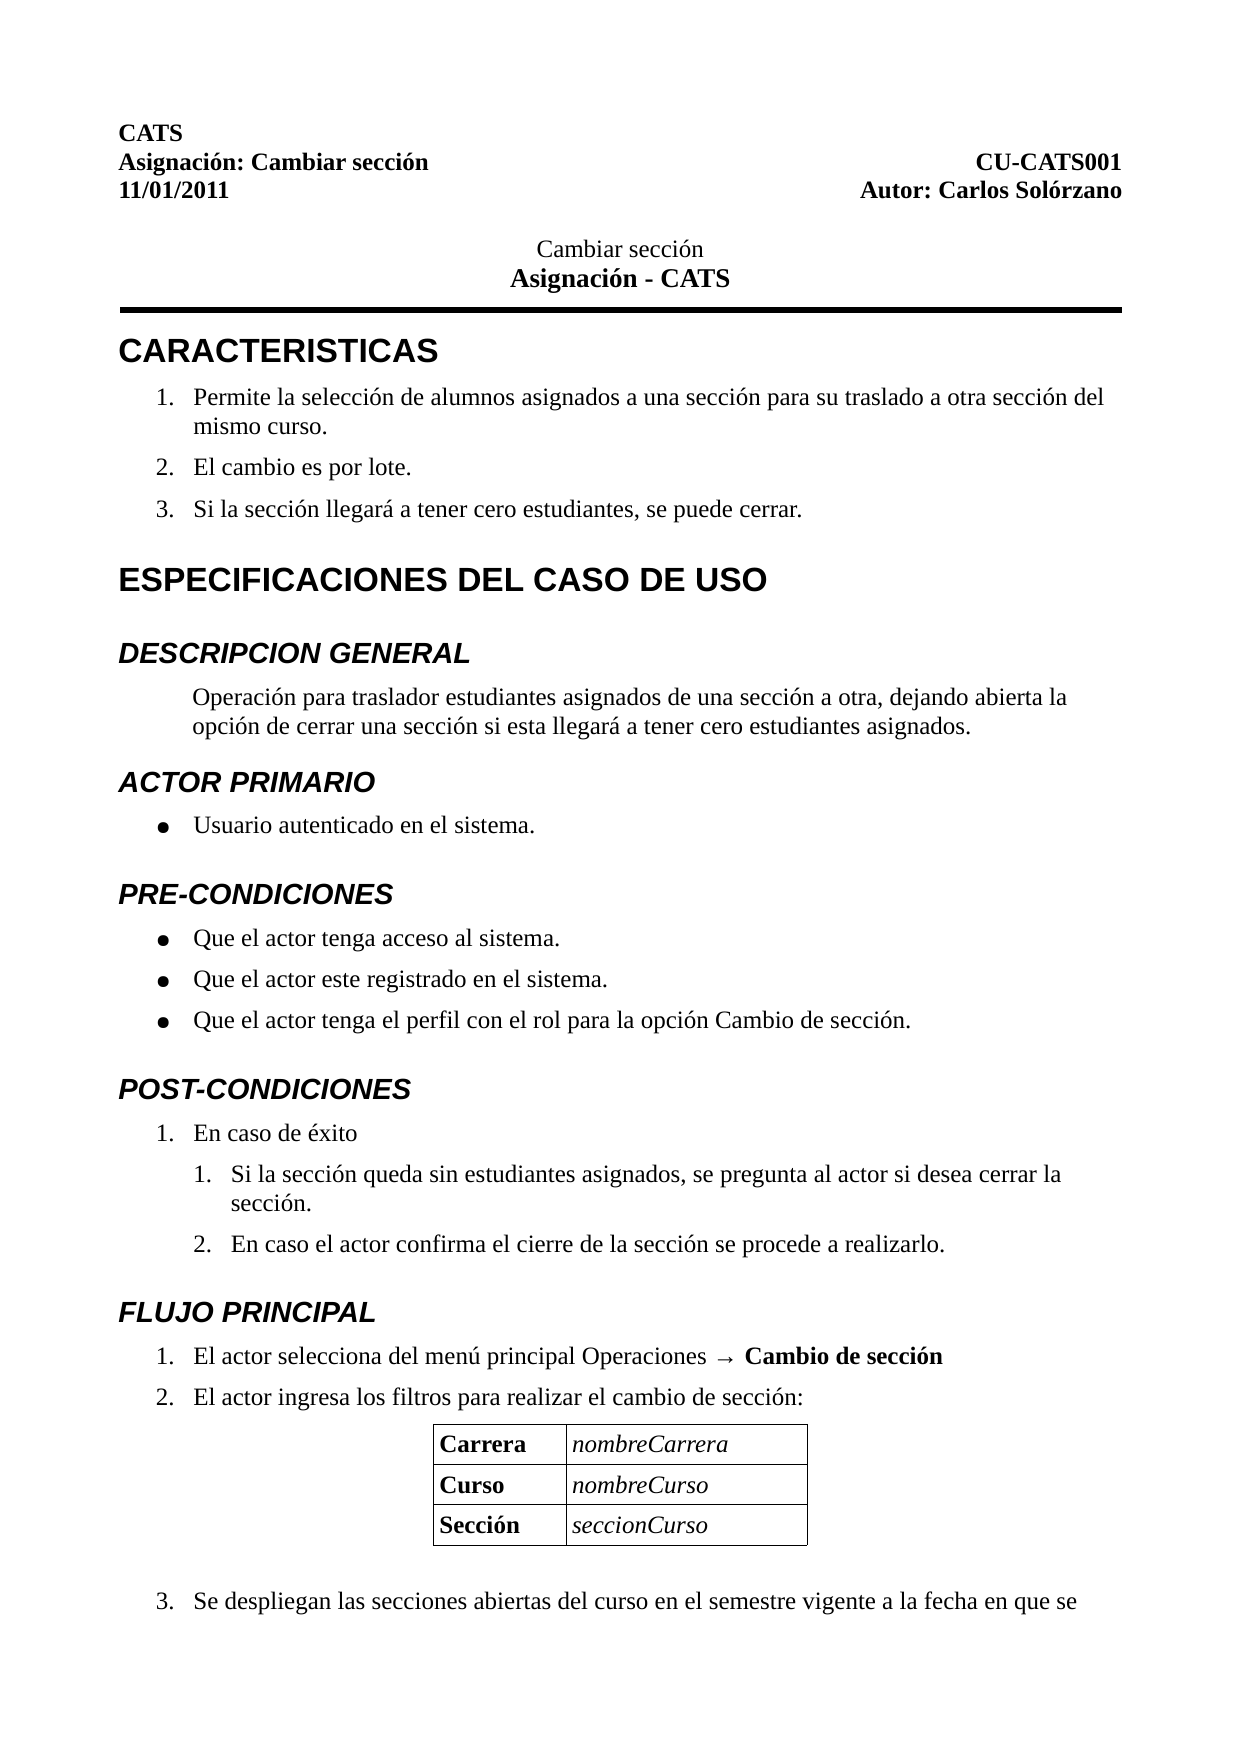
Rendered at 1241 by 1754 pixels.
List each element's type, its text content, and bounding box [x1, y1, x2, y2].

subtitle ESPECIFICACIONES DEL CASO DE USO [118, 560, 1122, 598]
text Operación para traslador estudiantes asignados de una sección a otra, dejando abierta la opción de cerrar una sección si esta llegará a tener cero estudiantes asignados. [118, 682, 1122, 739]
table_cell Sección [434, 1505, 566, 1545]
list Que el actor tenga el perfil con el rol para la opción Cambio de sección. [156, 1005, 1122, 1034]
list Si la sección llegará a tener cero estudiantes, se puede cerrar. [156, 494, 1122, 522]
table_cell seccionCurso [567, 1505, 807, 1545]
list El actor ingresa los filtros para realizar el cambio de sección: [156, 1382, 1122, 1411]
list En caso el actor confirma el cierre de la sección se procede a realizarlo. [193, 1229, 1122, 1258]
subtitle FLUJO PRINCIPAL [118, 1295, 1122, 1329]
list El actor selecciona del menú principal Operaciones → Cambio de sección [156, 1341, 1122, 1370]
text Asignación - CATS [118, 263, 1122, 294]
table_header Carrera [434, 1425, 566, 1464]
list Que el actor tenga acceso al sistema. [156, 923, 1122, 952]
list En caso de éxito [156, 1118, 1122, 1146]
subtitle ACTOR PRIMARIO [118, 764, 1122, 798]
list Usuario autenticado en el sistema. [156, 811, 1122, 839]
list Permite la selección de alumnos asignados a una sección para su traslado a otra sección del mismo curso. [156, 382, 1122, 440]
list Si la sección queda sin estudiantes asignados, se pregunta al actor si desea cerrar la sección. [193, 1159, 1122, 1216]
subtitle DESCRIPCION GENERAL [118, 636, 1122, 669]
subtitle PRE-CONDICIONES [118, 877, 1122, 910]
text Cambiar sección [118, 234, 1122, 263]
table_cell nombreCurso [567, 1465, 807, 1504]
subtitle POST-CONDICIONES [118, 1072, 1122, 1105]
table_cell Curso [434, 1465, 566, 1504]
list Se despliegan las secciones abiertas del curso en el semestre vigente a la fecha en que se [156, 1586, 1122, 1615]
list El cambio es por lote. [156, 452, 1122, 481]
list Que el actor este registrado en el sistema. [156, 964, 1122, 993]
table_header nombreCarrera [567, 1425, 807, 1464]
subtitle CARACTERISTICAS [118, 331, 1122, 370]
